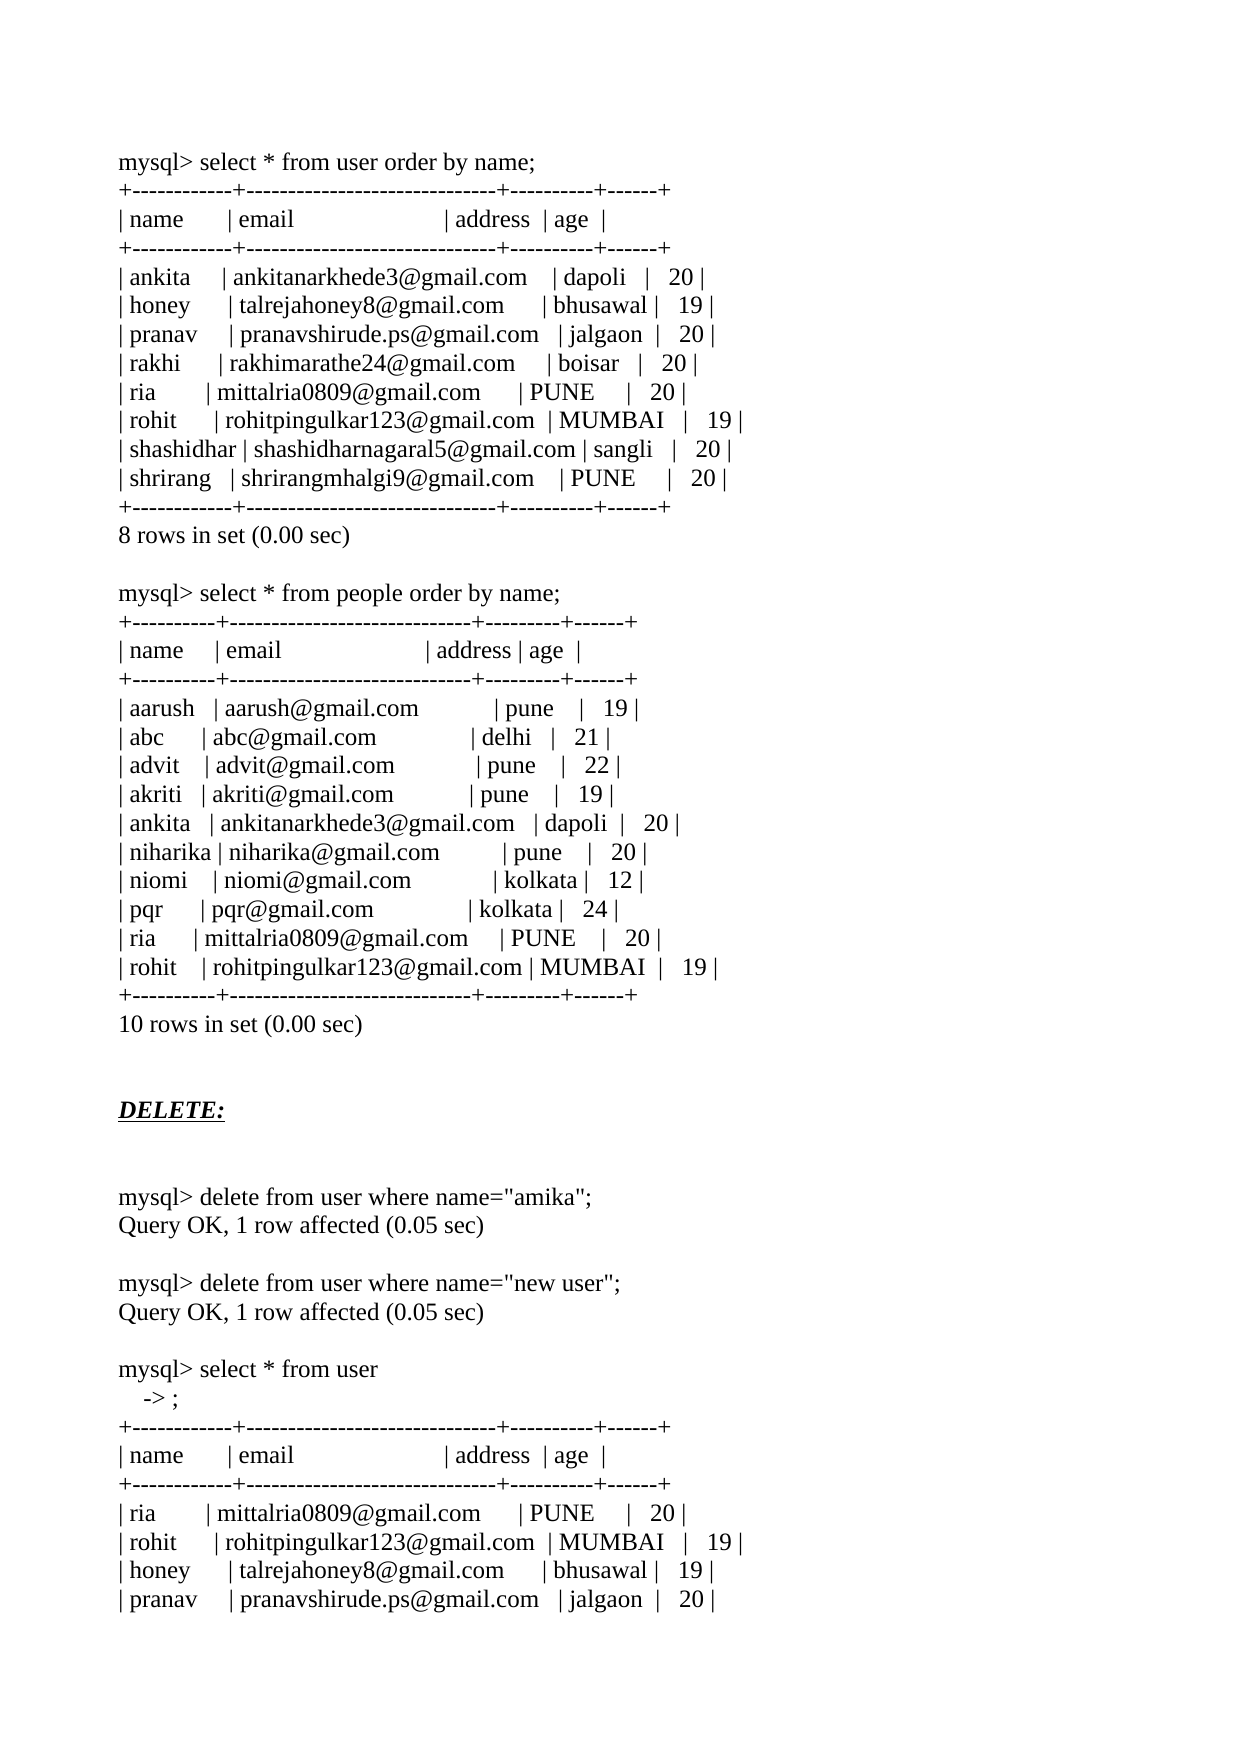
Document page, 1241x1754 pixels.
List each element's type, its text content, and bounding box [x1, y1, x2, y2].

text | pranav | pranavshirude.ps@gmail.com | jalgaon | 20 | [118, 1584, 1122, 1613]
text | ankita | ankitanarkhede3@gmail.com | dapoli | 20 | [118, 808, 1122, 837]
text | honey | talrejahoney8@gmail.com | bhusawal | 19 | [118, 291, 1122, 319]
text +------------+------------------------------+----------+------+ [118, 176, 1122, 204]
text +------------+------------------------------+----------+------+ [118, 1469, 1122, 1498]
text mysql> select * from user order by name; [118, 147, 1122, 176]
text | name | email | address | age | [118, 636, 1122, 664]
text | ankita | ankitanarkhede3@gmail.com | dapoli | 20 | [118, 262, 1122, 291]
text | ria | mittalria0809@gmail.com | PUNE | 20 | [118, 377, 1122, 406]
text Query OK, 1 row affected (0.05 sec) [118, 1211, 1122, 1239]
text | akriti | akriti@gmail.com | pune | 19 | [118, 779, 1122, 808]
text | niomi | niomi@gmail.com | kolkata | 12 | [118, 866, 1122, 894]
text -> ; [118, 1383, 1122, 1412]
text | rakhi | rakhimarathe24@gmail.com | boisar | 20 | [118, 348, 1122, 377]
text | pranav | pranavshirude.ps@gmail.com | jalgaon | 20 | [118, 319, 1122, 348]
text | name | email | address | age | [118, 1441, 1122, 1469]
text mysql> select * from user [118, 1354, 1122, 1383]
text | honey | talrejahoney8@gmail.com | bhusawal | 19 | [118, 1556, 1122, 1584]
text mysql> delete from user where name="amika"; [118, 1182, 1122, 1211]
text DELETE: [118, 1096, 1122, 1124]
text | rohit | rohitpingulkar123@gmail.com | MUMBAI | 19 | [118, 406, 1122, 434]
text | ria | mittalria0809@gmail.com | PUNE | 20 | [118, 1498, 1122, 1527]
text +------------+------------------------------+----------+------+ [118, 233, 1122, 262]
text 8 rows in set (0.00 sec) [118, 521, 1122, 549]
text +------------+------------------------------+----------+------+ [118, 1412, 1122, 1441]
text | name | email | address | age | [118, 204, 1122, 233]
text | rohit | rohitpingulkar123@gmail.com | MUMBAI | 19 | [118, 1527, 1122, 1556]
text 10 rows in set (0.00 sec) [118, 1009, 1122, 1038]
text | aarush | aarush@gmail.com | pune | 19 | [118, 693, 1122, 722]
text +----------+-----------------------------+---------+------+ [118, 981, 1122, 1009]
text | abc | abc@gmail.com | delhi | 21 | [118, 722, 1122, 751]
text +------------+------------------------------+----------+------+ [118, 492, 1122, 521]
text | shashidhar | shashidharnagaral5@gmail.com | sangli | 20 | [118, 434, 1122, 463]
text | shrirang | shrirangmhalgi9@gmail.com | PUNE | 20 | [118, 463, 1122, 492]
text mysql> select * from people order by name; [118, 578, 1122, 607]
text | advit | advit@gmail.com | pune | 22 | [118, 751, 1122, 779]
text | pqr | pqr@gmail.com | kolkata | 24 | [118, 894, 1122, 923]
text +----------+-----------------------------+---------+------+ [118, 664, 1122, 693]
text | rohit | rohitpingulkar123@gmail.com | MUMBAI | 19 | [118, 952, 1122, 981]
text +----------+-----------------------------+---------+------+ [118, 607, 1122, 636]
text | niharika | niharika@gmail.com | pune | 20 | [118, 837, 1122, 866]
text mysql> delete from user where name="new user"; [118, 1268, 1122, 1297]
text | ria | mittalria0809@gmail.com | PUNE | 20 | [118, 923, 1122, 952]
text Query OK, 1 row affected (0.05 sec) [118, 1297, 1122, 1326]
